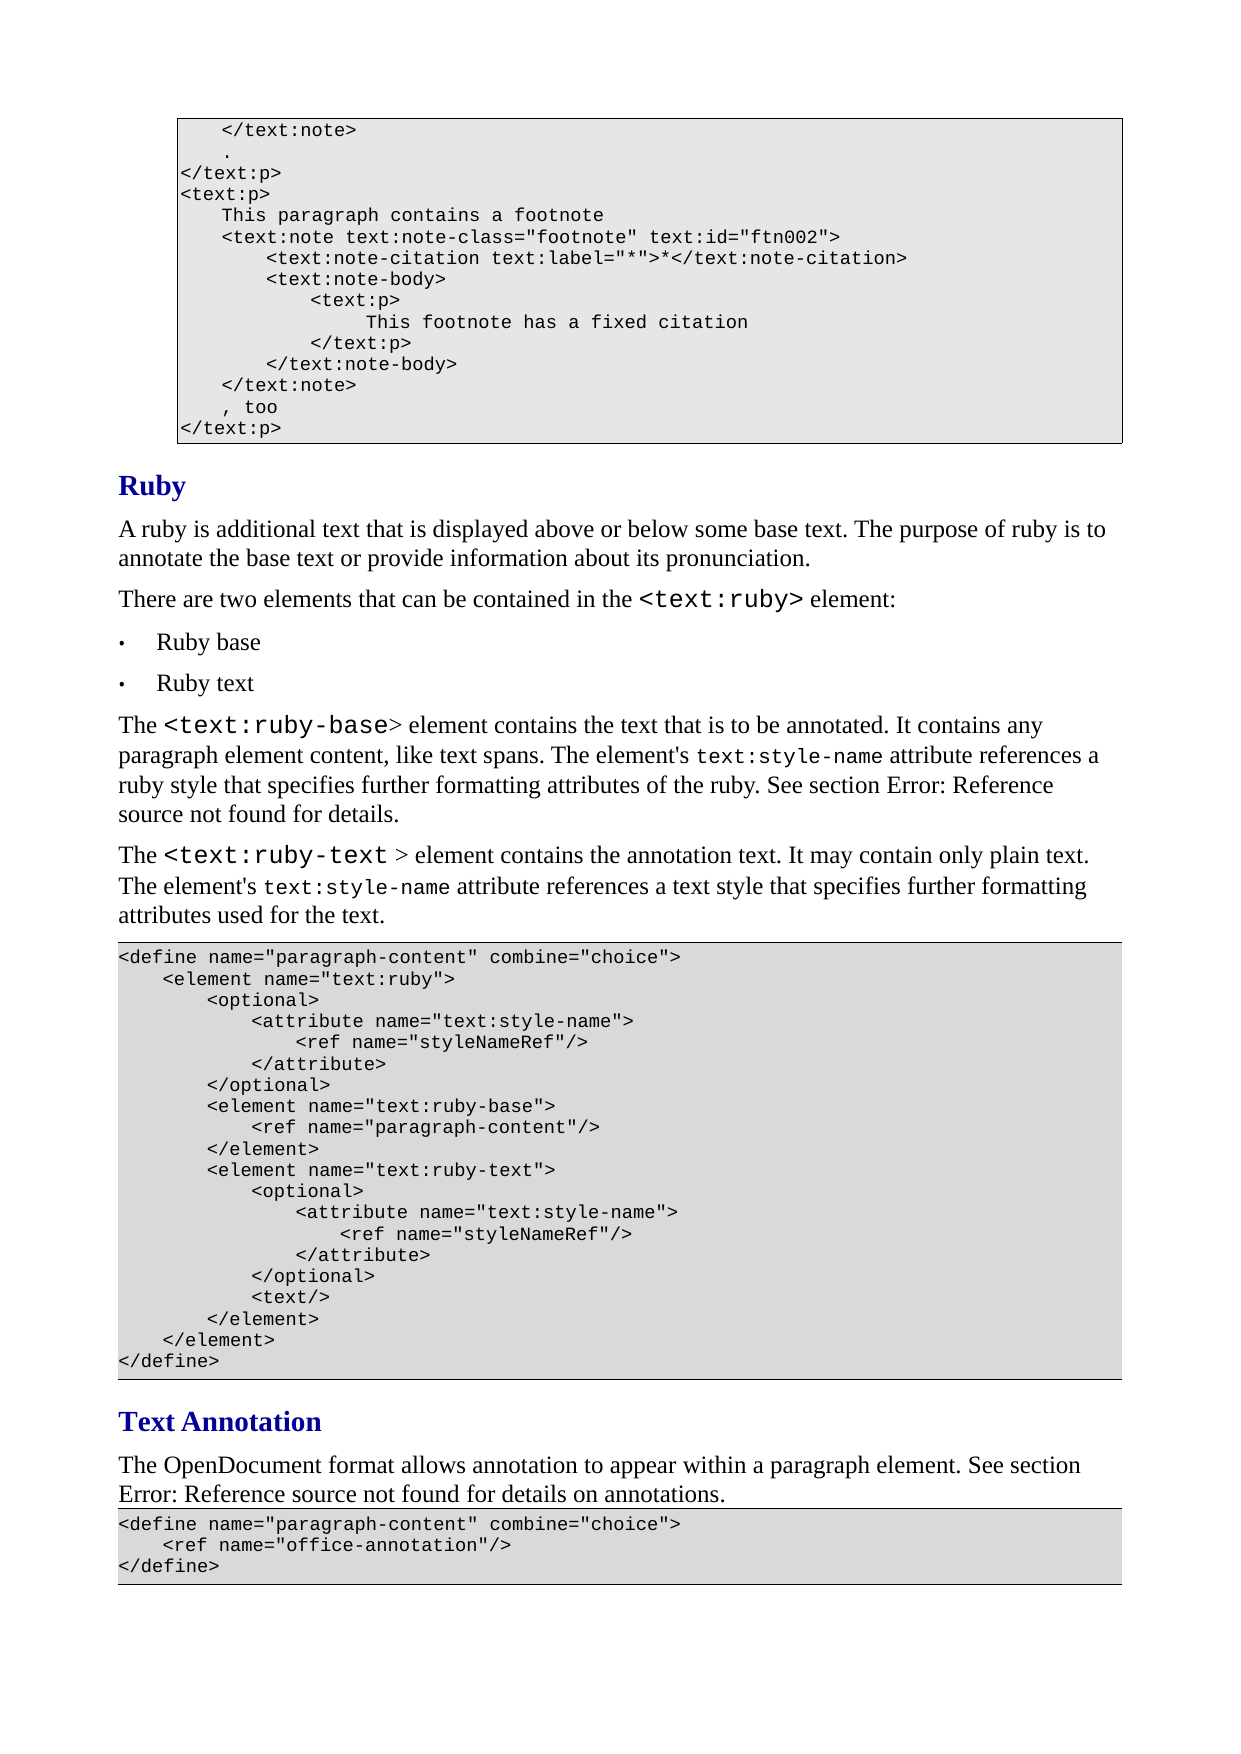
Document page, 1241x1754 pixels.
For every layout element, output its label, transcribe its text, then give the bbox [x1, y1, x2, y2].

text <text/> [118, 1288, 1122, 1309]
text </element> [118, 1331, 1122, 1346]
text </define> [118, 1551, 1122, 1584]
text <element name="text:ruby-base"> [118, 1097, 1122, 1118]
subtitle Ruby [118, 468, 1122, 501]
text <ref name="paragraph-content"/> [118, 1118, 1122, 1139]
text <optional> [118, 1182, 1122, 1203]
text <ref name="office-annotation"/> [118, 1536, 1122, 1551]
text <text:note text:note-class="footnote" text:id="ftn002"> [178, 224, 1122, 246]
text <text:note-citation text:label="*">*</text:note-citation> [178, 246, 1122, 267]
text <optional> [118, 991, 1122, 1012]
text <attribute name="text:style-name"> [118, 1012, 1122, 1033]
text </element> [118, 1309, 1122, 1331]
text <text:p> [178, 182, 1122, 203]
text The OpenDocument format allows annotation to appear within a paragraph element. See section for details on annotations. [118, 1451, 1122, 1508]
text </optional> [118, 1076, 1122, 1097]
text </text:p> [178, 331, 1122, 352]
text </attribute> [118, 1246, 1122, 1267]
text <ref name="styleNameRef"/> [118, 1033, 1122, 1054]
text <text:p> [178, 288, 1122, 309]
subtitle Text Annotation [118, 1404, 1122, 1438]
text This paragraph contains a footnote [178, 203, 1122, 224]
text <element name="text:ruby-text"> [118, 1161, 1122, 1182]
text <text:note-body> [178, 267, 1122, 288]
text <define name="paragraph-content" combine="choice"> [118, 943, 1122, 969]
text <element name="text:ruby"> [118, 969, 1122, 991]
text The <text:ruby-base> element contains the text that is to be annotated. It contains any paragraph element content, like text spans. The element's text:style-name attribute references a ruby style that specifies further formatting attributes of the ruby. See section for details. [118, 710, 1122, 828]
text <ref name="styleNameRef"/> [118, 1224, 1122, 1246]
text . [178, 139, 1122, 161]
text </attribute> [118, 1054, 1122, 1076]
text <attribute name="text:style-name"> [118, 1203, 1122, 1224]
text , too [178, 394, 1122, 416]
text This footnote has a fixed citation [178, 309, 1122, 331]
text </text:note> [178, 119, 1122, 139]
text There are two elements that can be contained in the <text:ruby> element: [118, 584, 1122, 615]
text </text:p> [178, 416, 1122, 443]
text A ruby is additional text that is displayed above or below some base text. The purpose of ruby is to annotate the base text or provide information about its pronunciation. [118, 514, 1122, 571]
text </text:note-body> [178, 352, 1122, 373]
text The <text:ruby-text > element contains the annotation text. It may contain only plain text. The element's text:style-name attribute references a text style that specifies further formatting attributes used for the text. [118, 840, 1122, 929]
text </element> [118, 1139, 1122, 1161]
list Ruby text [118, 668, 1122, 697]
list Ruby base [118, 627, 1122, 656]
text </text:p> [178, 161, 1122, 182]
text </text:note> [178, 373, 1122, 394]
text <define name="paragraph-content" combine="choice"> [118, 1509, 1122, 1536]
text </define> [118, 1346, 1122, 1379]
text </optional> [118, 1267, 1122, 1288]
